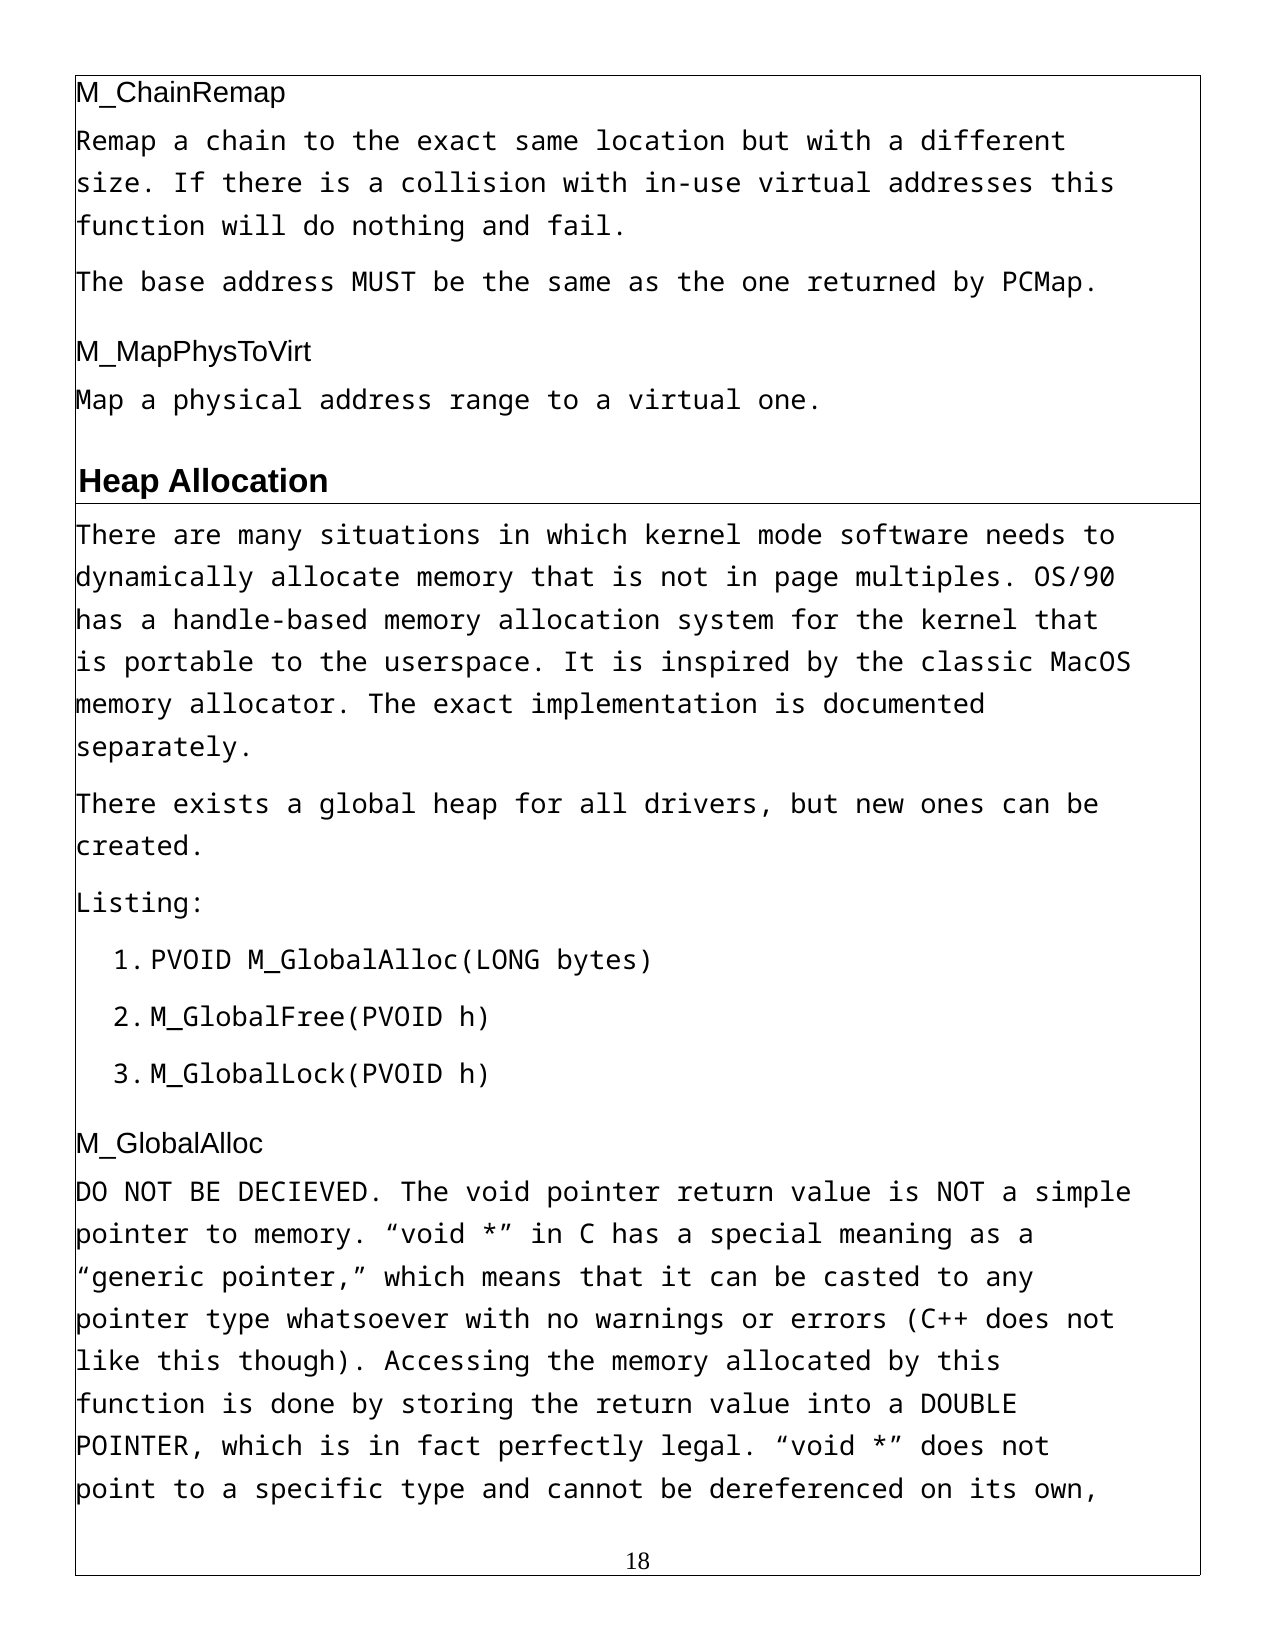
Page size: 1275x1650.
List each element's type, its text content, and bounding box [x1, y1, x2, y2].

text Listing: [76, 884, 1141, 921]
list PVOID M_GlobalAlloc(LONG bytes) [113, 941, 1200, 978]
text The base address MUST be the same as the one returned by PCMap. [76, 263, 1141, 300]
text There exists a global heap for all drivers, but new ones can be created. [76, 784, 1141, 864]
text DO NOT BE DECIEVED. The void pointer return value is NOT a simple pointer to memory. “void *” in C has a special meaning as a “generic pointer,” which means that it can be casted to any pointer type whatsoever with no warnings or errors (C++ does not like this though). Accessing the memory allocated by this function is done by storing the return value into a DOUBLE POINTER, which is in fact perfectly legal. “void *” does not point to a specific type and cannot be dereferenced on its own, [76, 1172, 1141, 1506]
text There are many situations in which kernel mode software needs to dynamically allocate memory that is not in page multiples. OS/90 has a handle-based memory allocation system for the kernel that is portable to the userspace. It is inspired by the classic MacOS memory allocator. The exact implementation is documented separately. [76, 515, 1141, 764]
subtitle M_ChainRemap [76, 76, 1200, 109]
subtitle M_GlobalAlloc [76, 1126, 1200, 1160]
list M_GlobalLock(PVOID h) [113, 1055, 1200, 1092]
text Remap a chain to the exact same location but with a different size. If there is a collision with in-use virtual addresses this function will do nothing and fail. [76, 121, 1141, 243]
subtitle Heap Allocation [76, 458, 1200, 503]
subtitle M_MapPhysToVirt [76, 334, 1200, 368]
text Map a physical address range to a virtual one. [76, 381, 1141, 417]
list M_GlobalFree(PVOID h) [113, 998, 1200, 1034]
